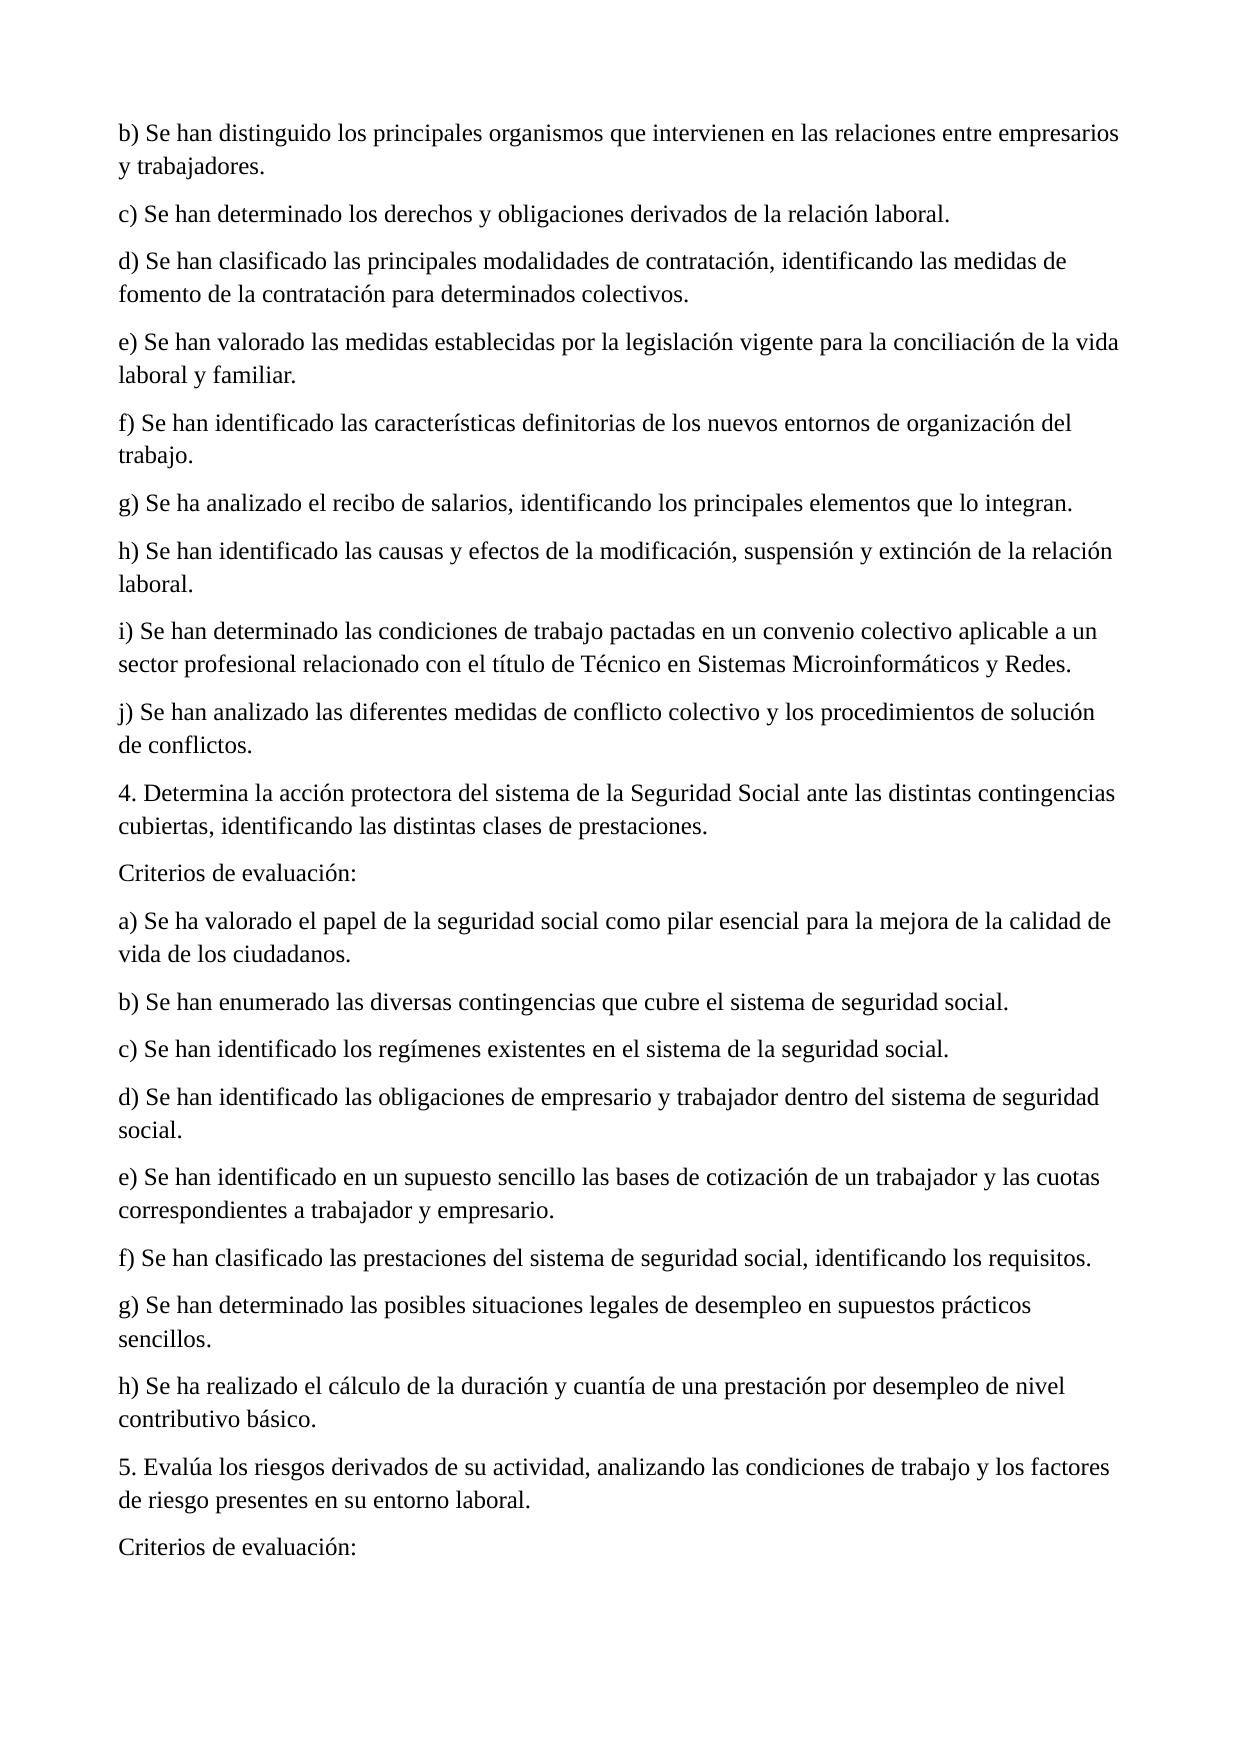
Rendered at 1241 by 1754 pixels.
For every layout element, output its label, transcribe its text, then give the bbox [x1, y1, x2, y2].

text g) Se han determinado las posibles situaciones legales de desempleo en supuestos prácticos sencillos. [118, 1291, 1122, 1352]
text a) Se ha valorado el papel de la seguridad social como pilar esencial para la mejora de la calidad de vida de los ciudadanos. [118, 906, 1122, 968]
text d) Se han clasificado las principales modalidades de contratación, identificando las medidas de fomento de la contratación para determinados colectivos. [118, 246, 1122, 308]
text b) Se han enumerado las diversas contingencias que cubre el sistema de seguridad social. [118, 987, 1122, 1015]
text Criterios de evaluación: [118, 1532, 1122, 1561]
text c) Se han determinado los derechos y obligaciones derivados de la relación laboral. [118, 199, 1122, 227]
text j) Se han analizado las diferentes medidas de conflicto colectivo y los procedimientos de solución de conflictos. [118, 697, 1122, 759]
text e) Se han valorado las medidas establecidas por la legislación vigente para la conciliación de la vida laboral y familiar. [118, 327, 1122, 389]
text f) Se han clasificado las prestaciones del sistema de seguridad social, identificando los requisitos. [118, 1243, 1122, 1272]
text c) Se han identificado los regímenes existentes en el sistema de la seguridad social. [118, 1034, 1122, 1063]
text d) Se han identificado las obligaciones de empresario y trabajador dentro del sistema de seguridad social. [118, 1082, 1122, 1143]
text h) Se ha realizado el cálculo de la duración y cuantía de una prestación por desempleo de nivel contributivo básico. [118, 1371, 1122, 1433]
text 4. Determina la acción protectora del sistema de la Seguridad Social ante las distintas contingencias cubiertas, identificando las distintas clases de prestaciones. [118, 778, 1122, 839]
text b) Se han distinguido los principales organismos que intervienen en las relaciones entre empresarios y trabajadores. [118, 118, 1122, 180]
text h) Se han identificado las causas y efectos de la modificación, suspensión y extinción de la relación laboral. [118, 536, 1122, 598]
text e) Se han identificado en un supuesto sencillo las bases de cotización de un trabajador y las cuotas correspondientes a trabajador y empresario. [118, 1162, 1122, 1224]
text Criterios de evaluación: [118, 858, 1122, 887]
text i) Se han determinado las condiciones de trabajo pactadas en un convenio colectivo aplicable a un sector profesional relacionado con el título de Técnico en Sistemas Microinformáticos y Redes. [118, 616, 1122, 678]
text g) Se ha analizado el recibo de salarios, identificando los principales elementos que lo integran. [118, 488, 1122, 517]
text f) Se han identificado las características definitorias de los nuevos entornos de organización del trabajo. [118, 408, 1122, 469]
text 5. Evalúa los riesgos derivados de su actividad, analizando las condiciones de trabajo y los factores de riesgo presentes en su entorno laboral. [118, 1452, 1122, 1514]
